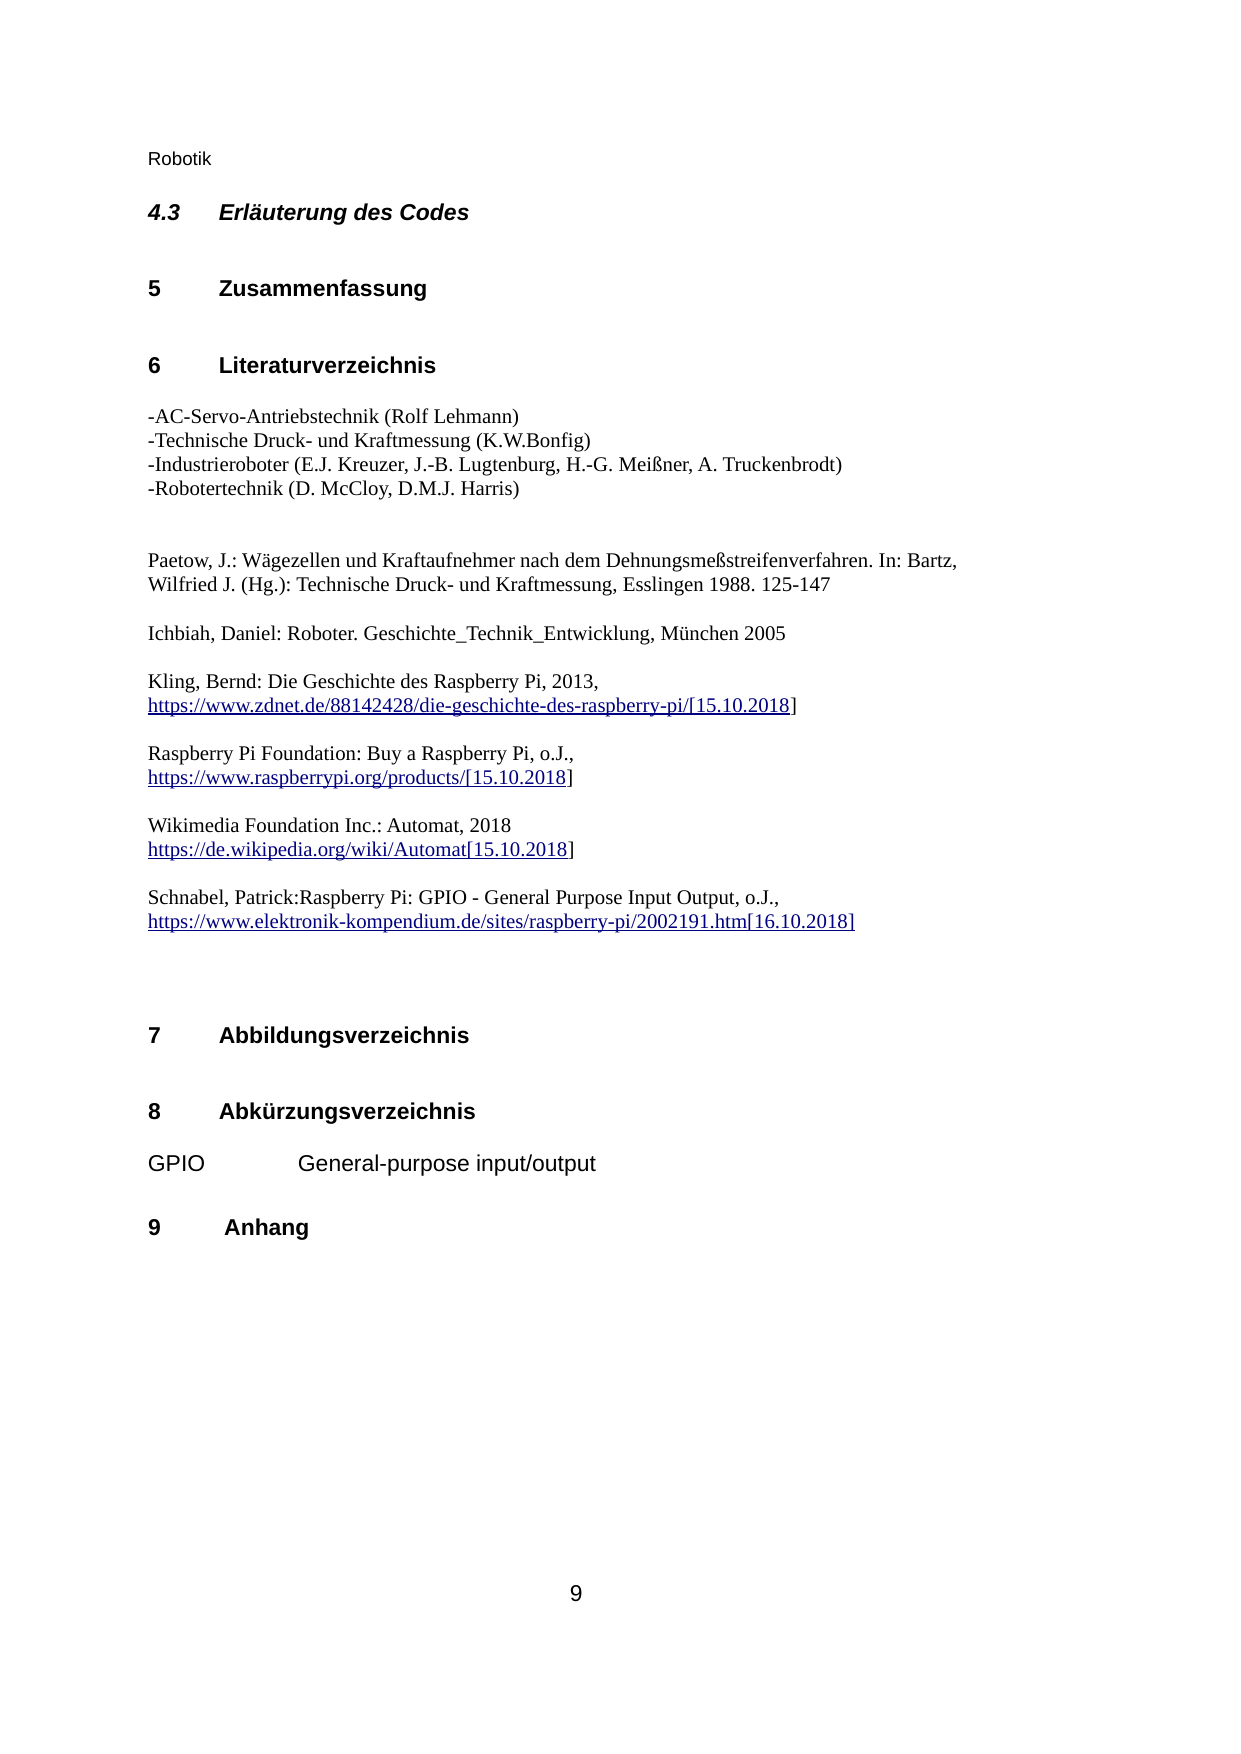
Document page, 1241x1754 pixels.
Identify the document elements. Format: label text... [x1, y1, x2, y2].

subtitle Literaturverzeichnis [142, 352, 1004, 378]
text Schnabel, Patrick:Raspberry Pi: GPIO - General Purpose Input Output, o.J., [148, 885, 1004, 909]
text -Robotertechnik (D. McCloy, D.M.J. Harris) [148, 476, 1004, 500]
subtitle Abbildungsverzeichnis [142, 1022, 1004, 1048]
text Paetow, J.: Wägezellen und Kraftaufnehmer nach dem Dehnungsmeßstreifenverfahren. In: Bartz, Wilfried J. (Hg.): Technische Druck- und Kraftmessung, Esslingen 1988. 125-147 [148, 548, 1004, 596]
text https://de.wikipedia.org/wiki/Automat[15.10.2018] [148, 837, 1004, 861]
text Raspberry Pi Foundation: Buy a Raspberry Pi, o.J., https://www.raspberrypi.org/products/[15.10.2018] [148, 741, 1004, 789]
text -Industrieroboter (E.J. Kreuzer, J.-B. Lugtenburg, H.-G. Meißner, A. Truckenbrodt) [148, 452, 1004, 476]
subtitle Abkürzungsverzeichnis [142, 1098, 1004, 1124]
text https://www.zdnet.de/88142428/die-geschichte-des-raspberry-pi/[15.10.2018] [148, 693, 1004, 717]
text Wikimedia Foundation Inc.: Automat, 2018 [148, 813, 1004, 837]
text -AC-Servo-Antriebstechnik (Rolf Lehmann) [148, 404, 1004, 428]
text Kling, Bernd: Die Geschichte des Raspberry Pi, 2013, [148, 668, 1004, 693]
text Ichbiah, Daniel: Roboter. Geschichte_Technik_Entwicklung, München 2005 [148, 620, 1004, 644]
subtitle Zusammenfassung [142, 275, 1004, 302]
subtitle Erläuterung des Codes [142, 199, 1004, 225]
subtitle Anhang [142, 1214, 1004, 1241]
text https://www.elektronik-kompendium.de/sites/raspberry-pi/2002191.htm[16.10.2018] [148, 909, 1004, 933]
text GPIO General-purpose input/output [148, 1150, 1004, 1176]
text -Technische Druck- und Kraftmessung (K.W.Bonfig) [148, 428, 1004, 452]
